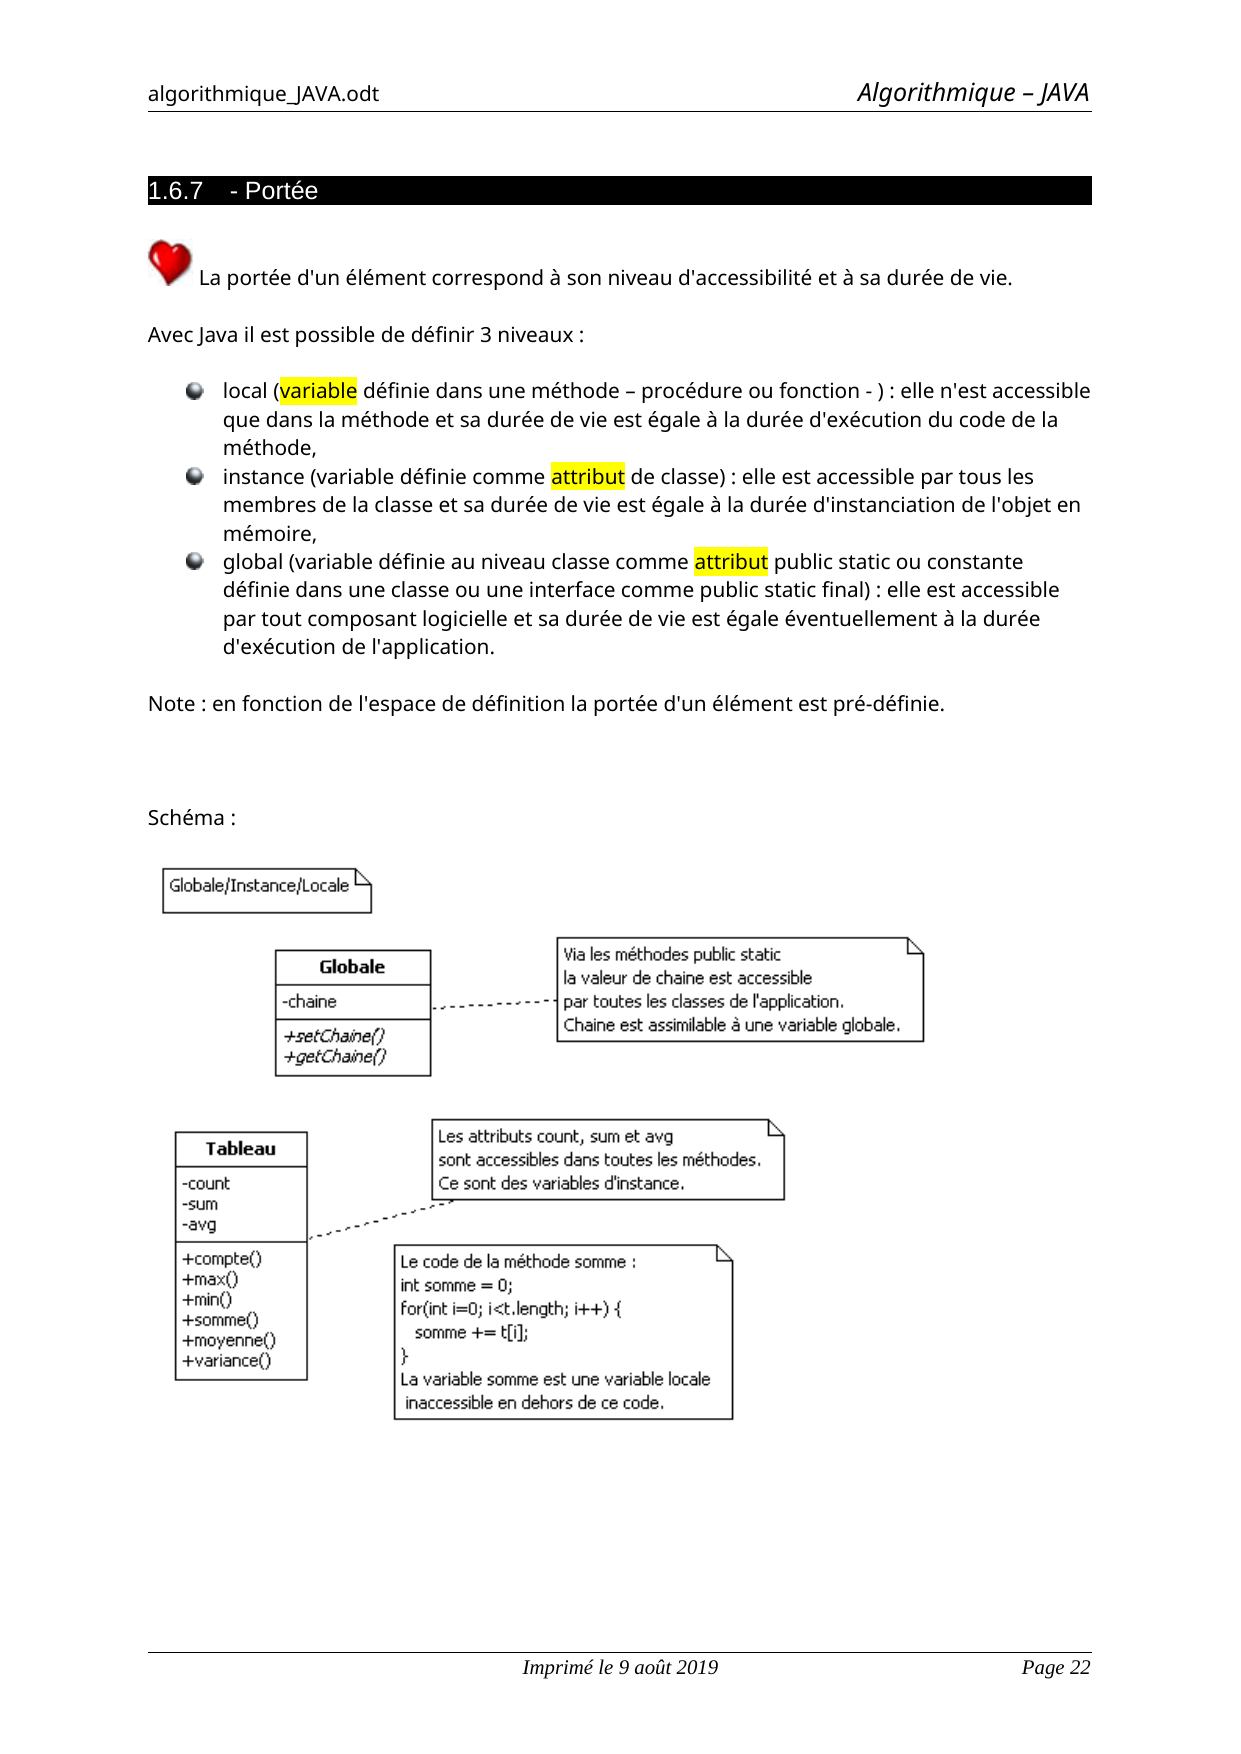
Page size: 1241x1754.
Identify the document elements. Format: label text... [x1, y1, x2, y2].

text La portée d'un élément correspond à son niveau d'accessibilité et à sa durée de vie. [148, 240, 1092, 291]
text Note : en fonction de l'espace de définition la portée d'un élément est pré-définie. [148, 689, 1092, 718]
picture [147, 860, 937, 1428]
list instance (variable définie comme attribut de classe) : elle est accessible par tous les membres de la classe et sa durée de vie est égale à la durée d'instanciation de l'objet en mémoire, [185, 462, 1092, 547]
text Avec Java il est possible de définir 3 niveaux : [148, 320, 1092, 348]
picture [186, 467, 204, 485]
list global (variable définie au niveau classe comme attribut public static ou constante définie dans une classe ou une interface comme public static final) : elle est accessible par tout composant logicielle et sa durée de vie est égale éventuellement à la durée d'exécution de l'application. [185, 547, 1092, 661]
subtitle - Portée [148, 176, 1092, 205]
list local (variable définie dans une méthode – procédure ou fonction - ) : elle n'est accessible que dans la méthode et sa durée de vie est égale à la durée d'exécution du code de la méthode, [185, 377, 1092, 462]
text Schéma : [148, 803, 1092, 832]
picture [147, 239, 193, 286]
picture [186, 382, 204, 400]
picture [186, 552, 204, 570]
